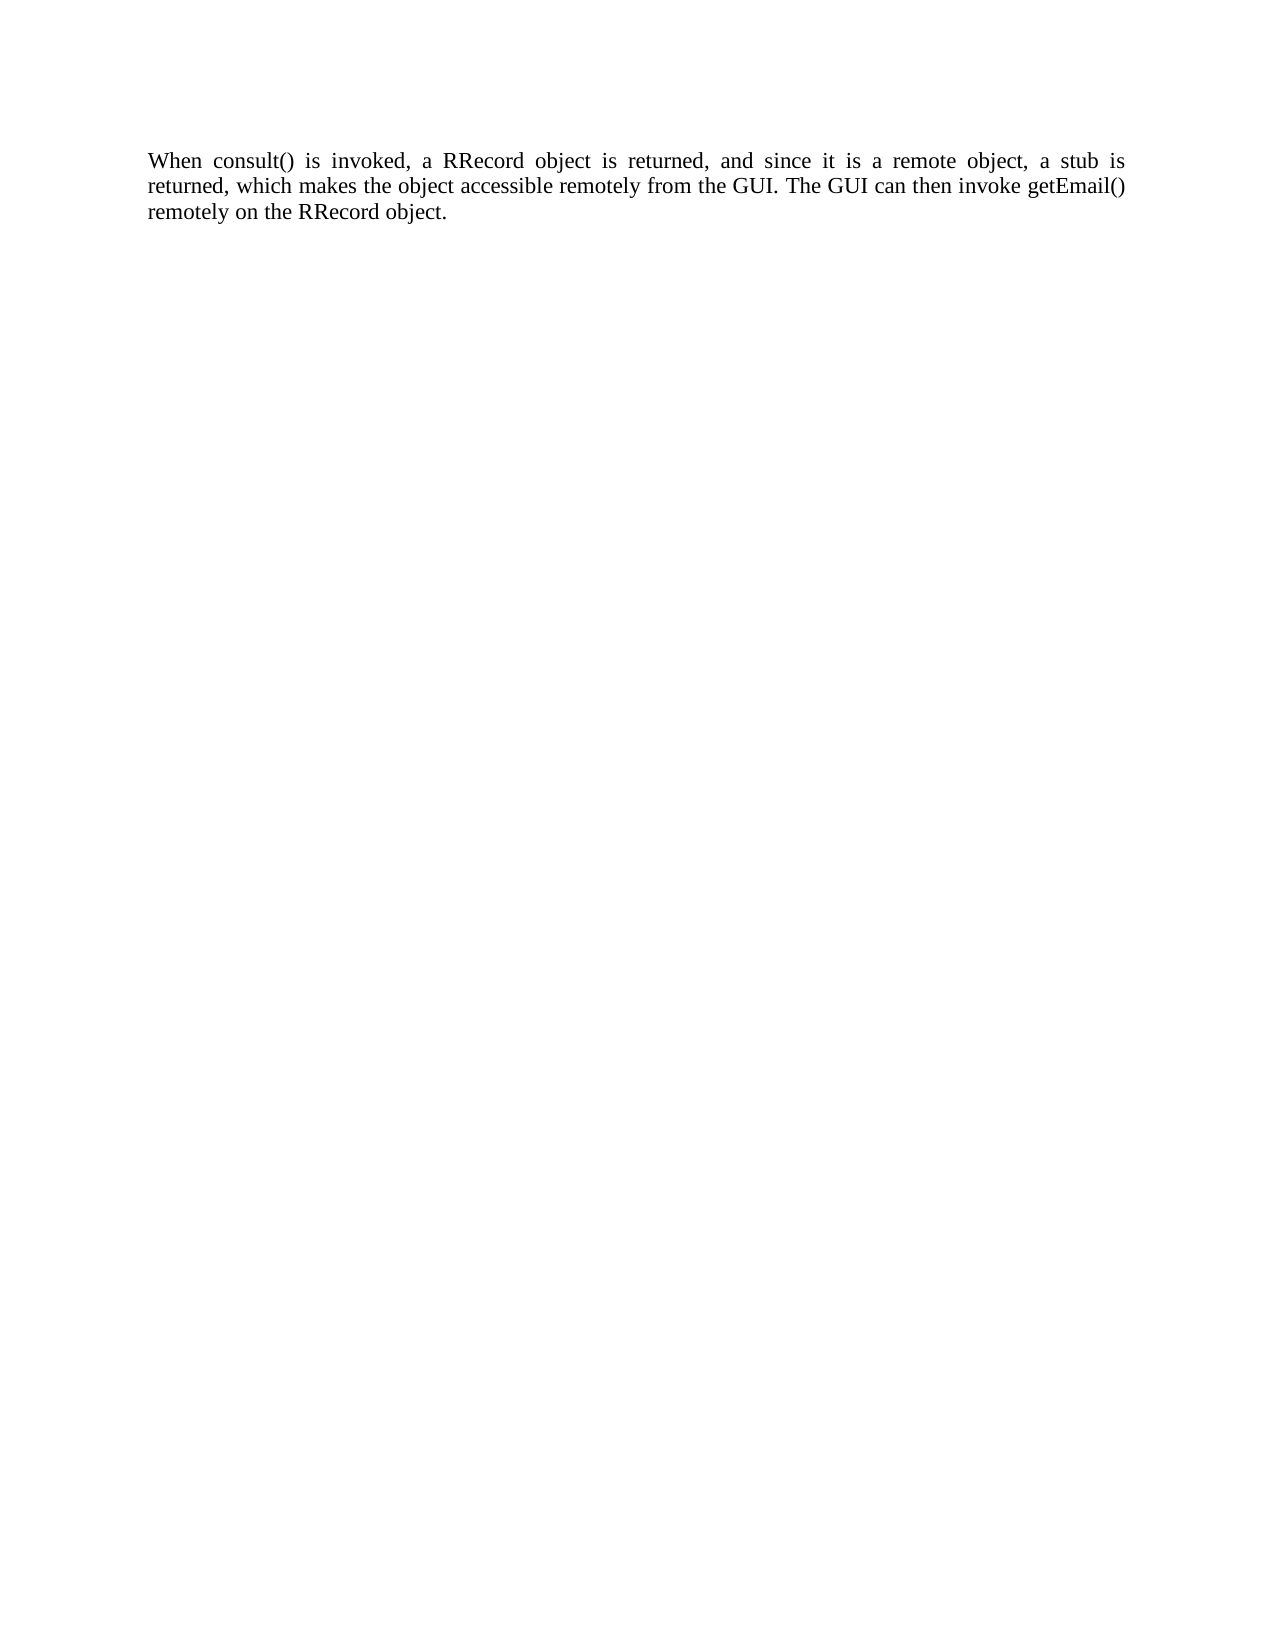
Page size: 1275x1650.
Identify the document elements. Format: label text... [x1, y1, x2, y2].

text When consult() is invoked, a RRecord object is returned, and since it is a remote object, a stub is returned, which makes the object accessible remotely from the GUI. The GUI can then invoke getEmail() remotely on the RRecord object. [148, 148, 1127, 224]
